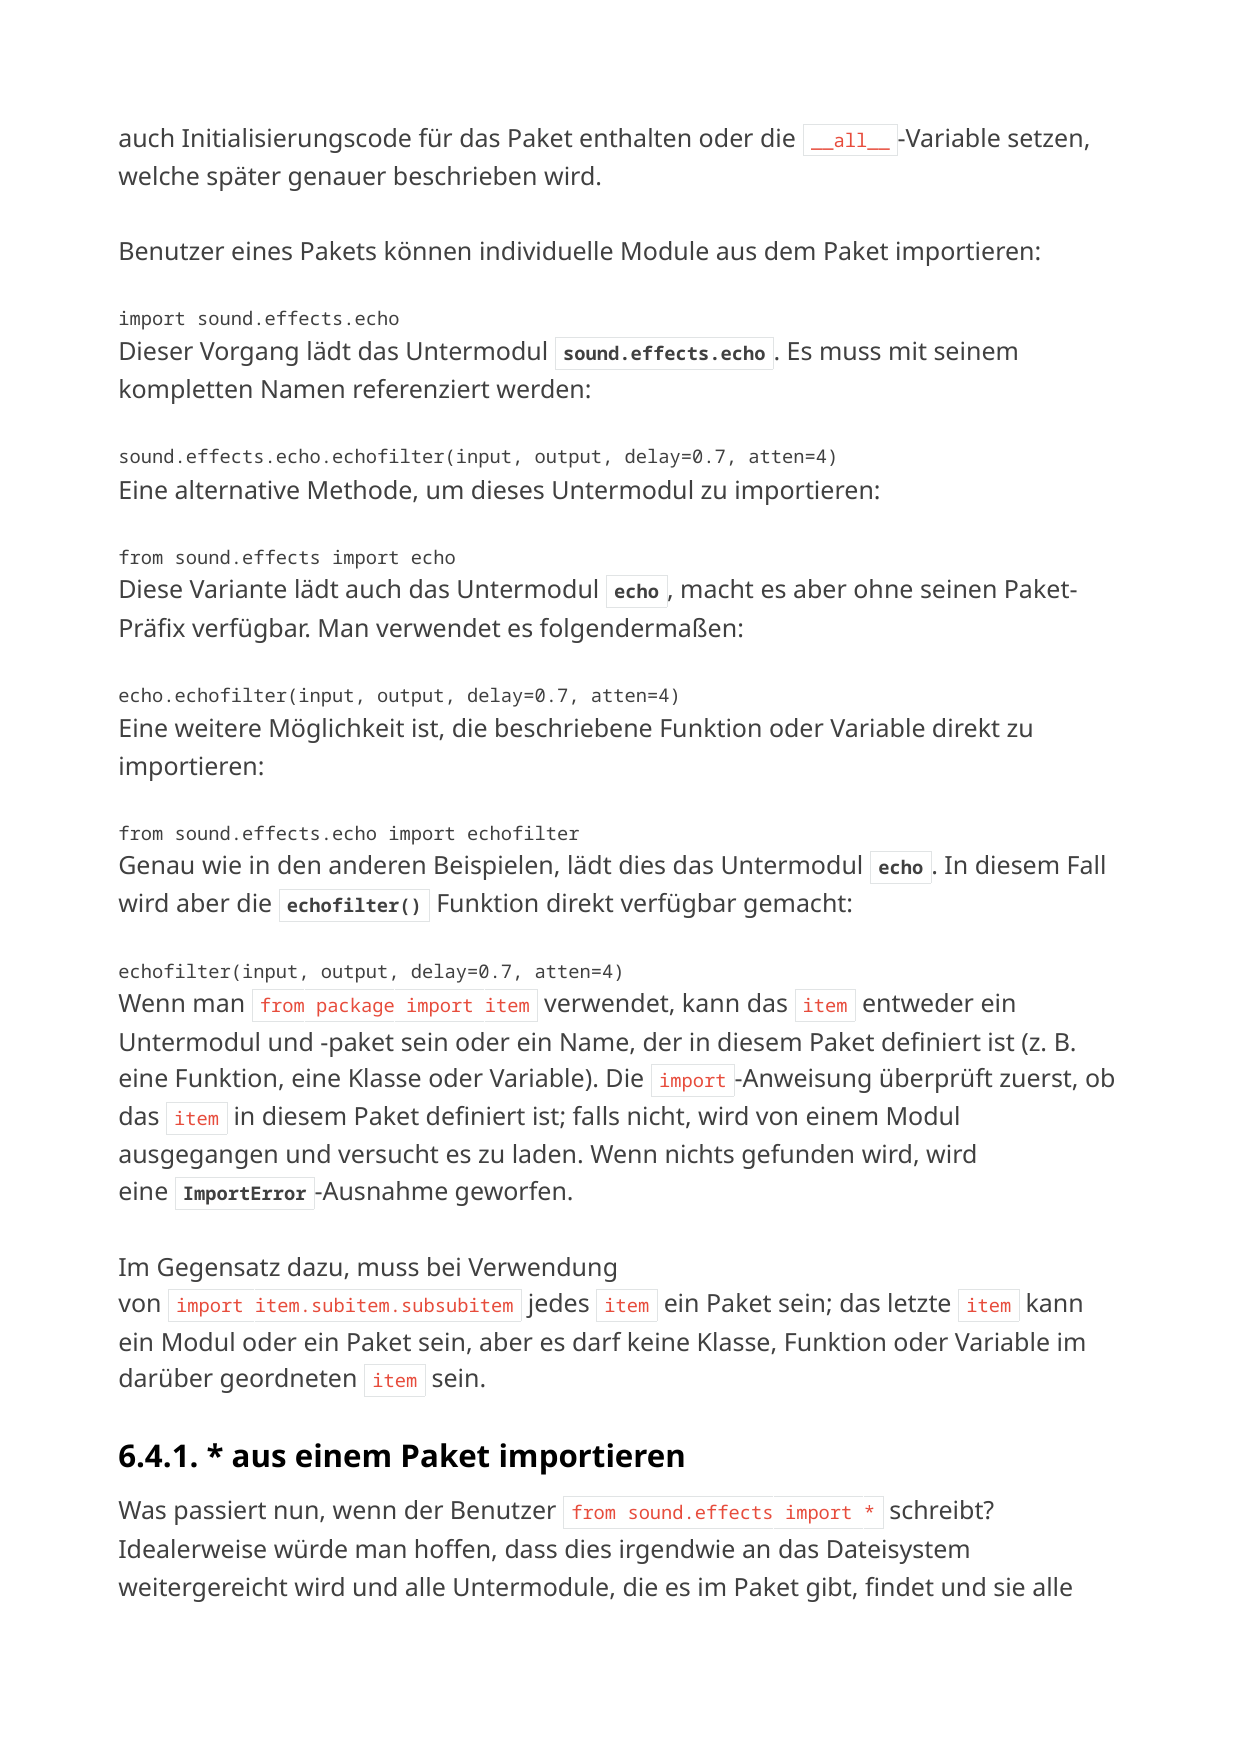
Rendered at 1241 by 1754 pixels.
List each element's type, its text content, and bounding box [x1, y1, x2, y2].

text from sound.effects import echo [118, 544, 1122, 570]
text Diese Variante lädt auch das Untermodul echo, macht es aber ohne seinen Paket-Präfix verfügbar. Man verwendet es folgendermaßen: [118, 570, 1122, 645]
text Genau wie in den anderen Beispielen, lädt dies das Untermodul echo. In diesem Fall wird aber die echofilter() Funktion direkt verfügbar gemacht: [118, 846, 1122, 921]
text Wenn man from package import item verwendet, kann das item entweder ein Untermodul und -paket sein oder ein Name, der in diesem Paket definiert ist (z. B. eine Funktion, eine Klasse oder Variable). Die import-Anweisung überprüft zuerst, ob das item in diesem Paket definiert ist; falls nicht, wird von einem Modul ausgegangen und versucht es zu laden. Wenn nichts gefunden wird, wird eine ImportError-Ausnahme geworfen. [118, 984, 1122, 1209]
text from sound.effects.echo import echofilter [118, 820, 1122, 846]
text import sound.effects.echo [118, 306, 1122, 331]
text Benutzer eines Pakets können individuelle Module aus dem Paket importieren: [118, 231, 1122, 268]
text Dieser Vorgang lädt das Untermodul sound.effects.echo. Es muss mit seinem kompletten Namen referenziert werden: [118, 331, 1122, 406]
text Eine alternative Methode, um dieses Untermodul zu importieren: [118, 469, 1122, 507]
text auch Initialisierungscode für das Paket enthalten oder die __all__-Variable setzen, welche später genauer beschrieben wird. [118, 118, 1122, 193]
text Was passiert nun, wenn der Benutzer from sound.effects import * schreibt? Idealerweise würde man hoffen, dass dies irgendwie an das Dateisystem weitergereicht wird und alle Untermodule, die es im Paket gibt, findet und sie alle [118, 1491, 1122, 1603]
text echo.echofilter(input, output, delay=0.7, atten=4) [118, 682, 1122, 708]
text Eine weitere Möglichkeit ist, die beschriebene Funktion oder Variable direkt zu importieren: [118, 708, 1122, 783]
text echofilter(input, output, delay=0.7, atten=4) [118, 958, 1122, 984]
text sound.effects.echo.echofilter(input, output, delay=0.7, atten=4) [118, 444, 1122, 469]
subtitle 6.4.1. * aus einem Paket importieren [118, 1434, 1122, 1476]
text Im Gegensatz dazu, muss bei Verwendung von import item.subitem.subsubitem jedes item ein Paket sein; das letzte item kann ein Modul oder ein Paket sein, aber es darf keine Klasse, Funktion oder Variable im darüber geordneten item sein. [118, 1246, 1122, 1396]
